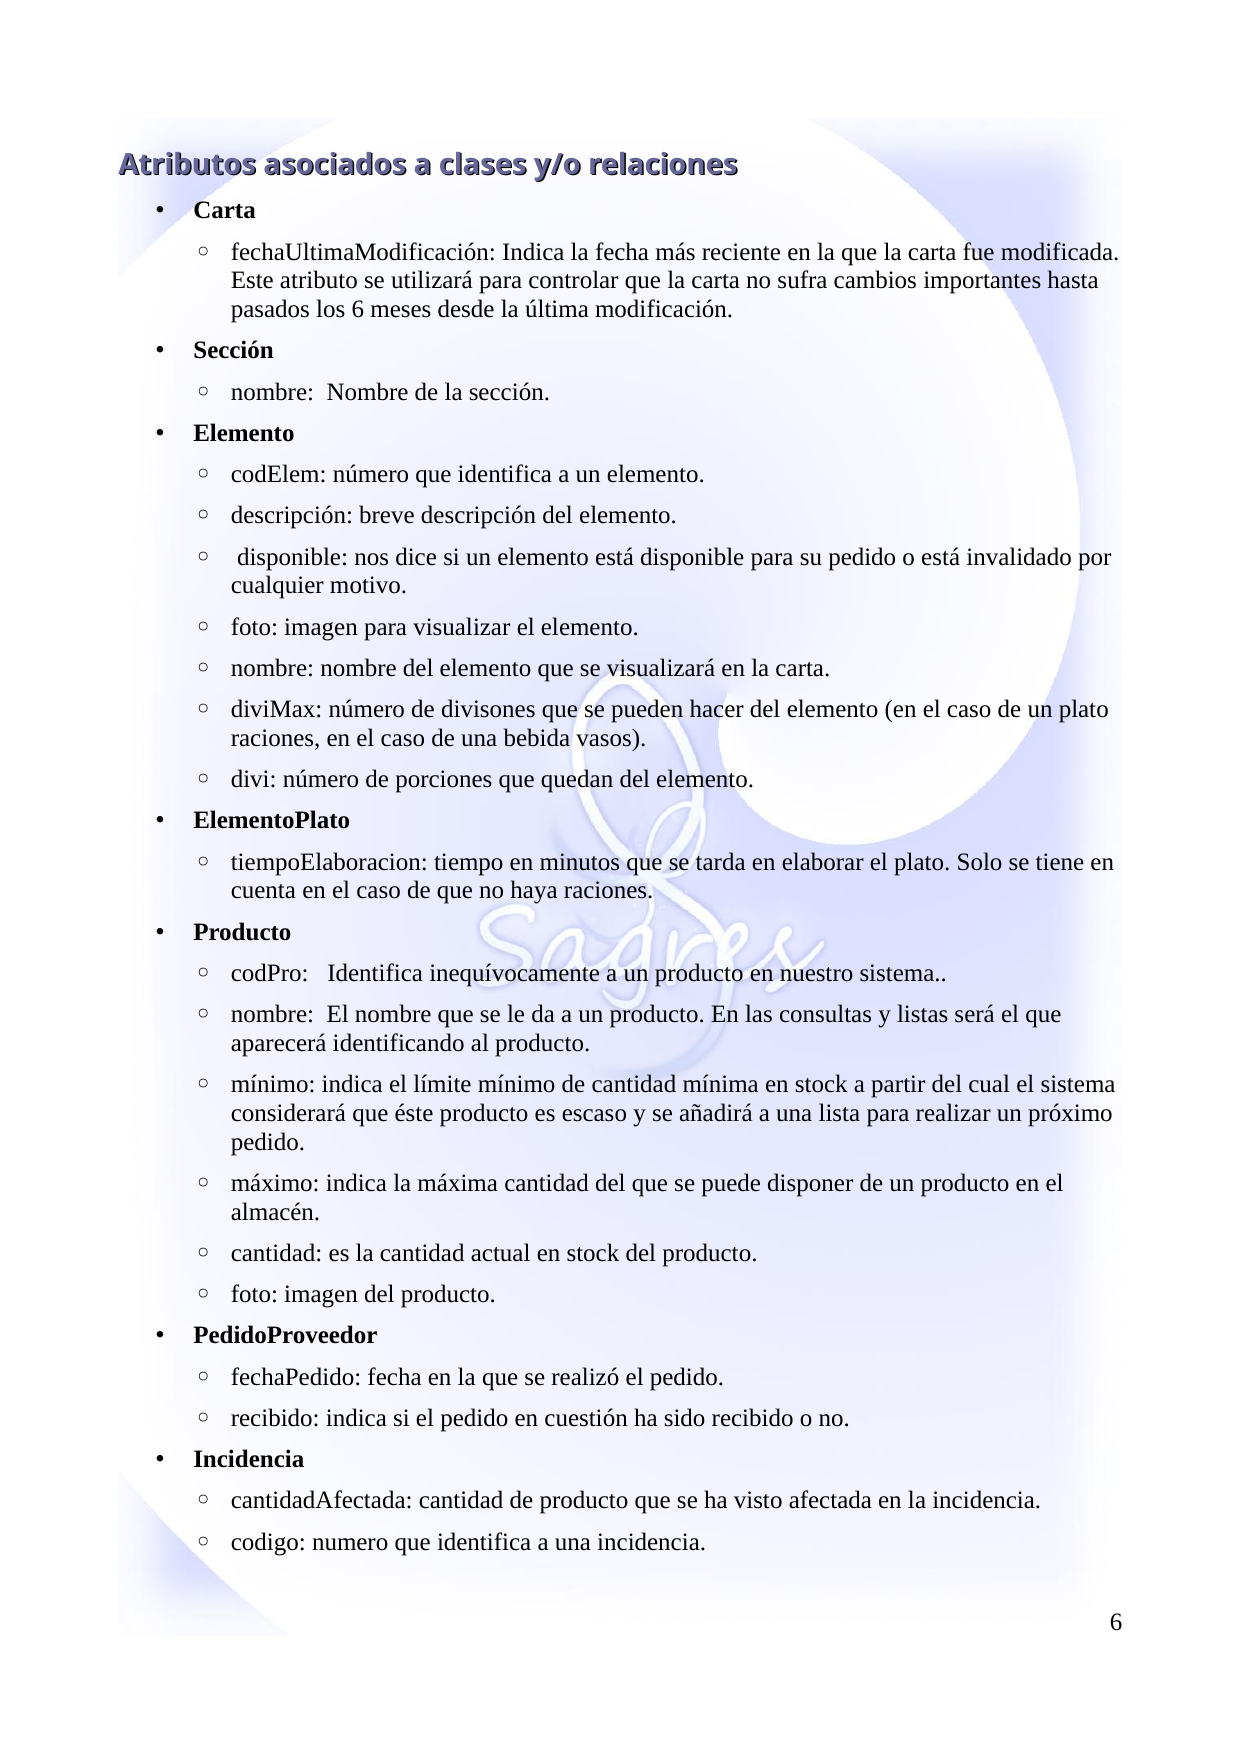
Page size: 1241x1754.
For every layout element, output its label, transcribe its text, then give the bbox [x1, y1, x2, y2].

list foto: imagen del producto. [193, 1279, 1122, 1308]
list codElem: número que identifica a un elemento. [193, 459, 1122, 488]
list descripción: breve descripción del elemento. [193, 500, 1122, 529]
list nombre: nombre del elemento que se visualizará en la carta. [193, 653, 1122, 682]
list codPro: Identifica inequívocamente a un producto en nuestro sistema.. [193, 958, 1122, 987]
list fechaUltimaModificación: Indica la fecha más reciente en la que la carta fue modificada. Este atributo se utilizará para controlar que la carta no sufra cambios importantes hasta pasados los 6 meses desde la última modificación. [193, 237, 1122, 323]
list Producto [156, 917, 1122, 945]
subtitle Atributos asociados a clases y/o relaciones [118, 143, 1122, 183]
picture [118, 118, 1122, 143]
list Carta [156, 195, 1122, 224]
list disponible: nos dice si un elemento está disponible para su pedido o está invalidado por cualquier motivo. [193, 542, 1122, 599]
list foto: imagen para visualizar el elemento. [193, 612, 1122, 640]
list cantidadAfectada: cantidad de producto que se ha visto afectada en la incidencia. [193, 1485, 1122, 1514]
list fechaPedido: fecha en la que se realizó el pedido. [193, 1362, 1122, 1390]
list nombre: Nombre de la sección. [193, 377, 1122, 405]
picture [118, 183, 1122, 1636]
list ElementoPlato [156, 805, 1122, 834]
list Incidencia [156, 1444, 1122, 1473]
list divi: número de porciones que quedan del elemento. [193, 764, 1122, 793]
list cantidad: es la cantidad actual en stock del producto. [193, 1238, 1122, 1267]
list Sección [156, 335, 1122, 364]
list máximo: indica la máxima cantidad del que se puede disponer de un producto en el almacén. [193, 1168, 1122, 1225]
list tiempoElaboracion: tiempo en minutos que se tarda en elaborar el plato. Solo se tiene en cuenta en el caso de que no haya raciones. [193, 847, 1122, 904]
list Elemento [156, 418, 1122, 447]
list nombre: El nombre que se le da a un producto. En las consultas y listas será el que aparecerá identificando al producto. [193, 999, 1122, 1057]
list PedidoProveedor [156, 1320, 1122, 1349]
list recibido: indica si el pedido en cuestión ha sido recibido o no. [193, 1403, 1122, 1432]
list diviMax: número de divisones que se pueden hacer del elemento (en el caso de un plato raciones, en el caso de una bebida vasos). [193, 694, 1122, 752]
list codigo: numero que identifica a una incidencia. [193, 1527, 1122, 1555]
list mínimo: indica el límite mínimo de cantidad mínima en stock a partir del cual el sistema considerará que éste producto es escaso y se añadirá a una lista para realizar un próximo pedido. [193, 1069, 1122, 1155]
